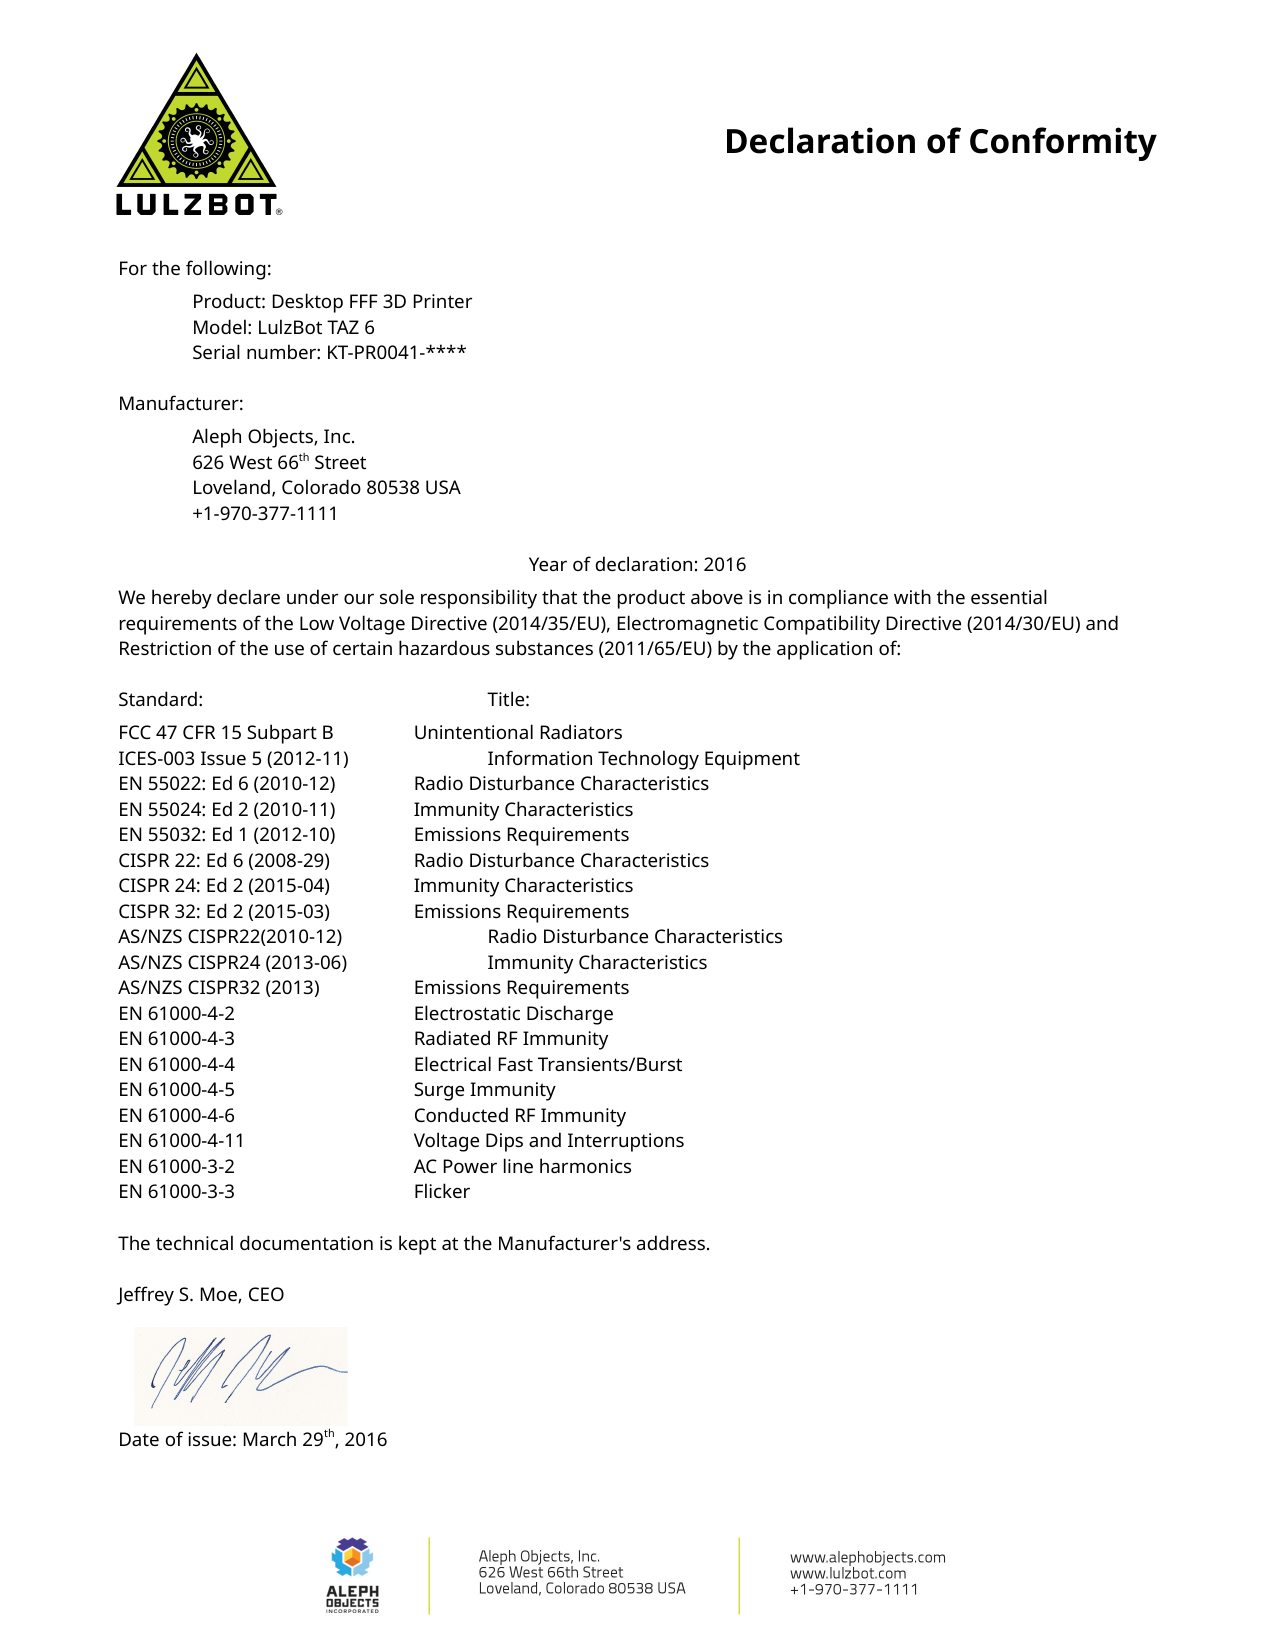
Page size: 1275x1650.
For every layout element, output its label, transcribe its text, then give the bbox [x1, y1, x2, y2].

text CISPR 32: Ed 2 (2015-03) Emissions Requirements [118, 898, 1157, 923]
text Manufacturer: [118, 391, 1157, 416]
picture [134, 1327, 348, 1426]
text Product: Desktop FFF 3D Printer [118, 288, 1157, 314]
text EN 61000-4-3 Radiated RF Immunity [118, 1026, 1157, 1051]
picture [0, 1500, 1275, 1650]
text EN 55024: Ed 2 (2010-11) Immunity Characteristics [118, 796, 1157, 821]
text We hereby declare under our sole responsibility that the product above is in compliance with the essential requirements of the Low Voltage Directive (2014/35/EU), Electromagnetic Compatibility Directive (2014/30/EU) and Restriction of the use of certain hazardous substances (2011/65/EU) by the application of: [118, 584, 1157, 661]
text +1-970-377-1111 [118, 500, 1157, 526]
text Serial number: KT-PR0041-**** [118, 339, 1157, 365]
text For the following: [118, 256, 1157, 281]
text EN 55032: Ed 1 (2012-10) Emissions Requirements [118, 821, 1157, 847]
text Jeffrey S. Moe, CEO [118, 1281, 1157, 1306]
text ICES-003 Issue 5 (2012-11) Information Technology Equipment [118, 745, 1157, 770]
text 626 West 66th Street [118, 449, 1157, 475]
text FCC 47 CFR 15 Subpart B Unintentional Radiators [118, 719, 1157, 745]
text EN 61000-4-11 Voltage Dips and Interruptions [118, 1128, 1157, 1153]
text CISPR 22: Ed 6 (2008-29) Radio Disturbance Characteristics [118, 847, 1157, 872]
text EN 61000-4-6 Conducted RF Immunity [118, 1102, 1157, 1128]
text EN 61000-3-2 AC Power line harmonics [118, 1153, 1157, 1179]
text EN 61000-3-3 Flicker [118, 1179, 1157, 1204]
text EN 55022: Ed 6 (2010-12) Radio Disturbance Characteristics [118, 770, 1157, 796]
text EN 61000-4-2 Electrostatic Discharge [118, 1000, 1157, 1026]
text EN 61000-4-5 Surge Immunity [118, 1077, 1157, 1102]
text AS/NZS CISPR22(2010-12) Radio Disturbance Characteristics [118, 923, 1157, 949]
text AS/NZS CISPR32 (2013) Emissions Requirements [118, 974, 1157, 1000]
text Year of declaration: 2016 [118, 551, 1157, 577]
text Loveland, Colorado 80538 USA [118, 475, 1157, 500]
picture [105, 41, 294, 231]
text Date of issue: March 29th, 2016 [118, 1306, 1157, 1451]
text Aleph Objects, Inc. [118, 424, 1157, 449]
text Standard: Title: [118, 686, 1157, 712]
text Model: LulzBot TAZ 6 [118, 314, 1157, 339]
text EN 61000-4-4 Electrical Fast Transients/Burst [118, 1051, 1157, 1077]
text CISPR 24: Ed 2 (2015-04) Immunity Characteristics [118, 872, 1157, 898]
text AS/NZS CISPR24 (2013-06) Immunity Characteristics [118, 949, 1157, 974]
text The technical documentation is kept at the Manufacturer's address. [118, 1230, 1157, 1255]
